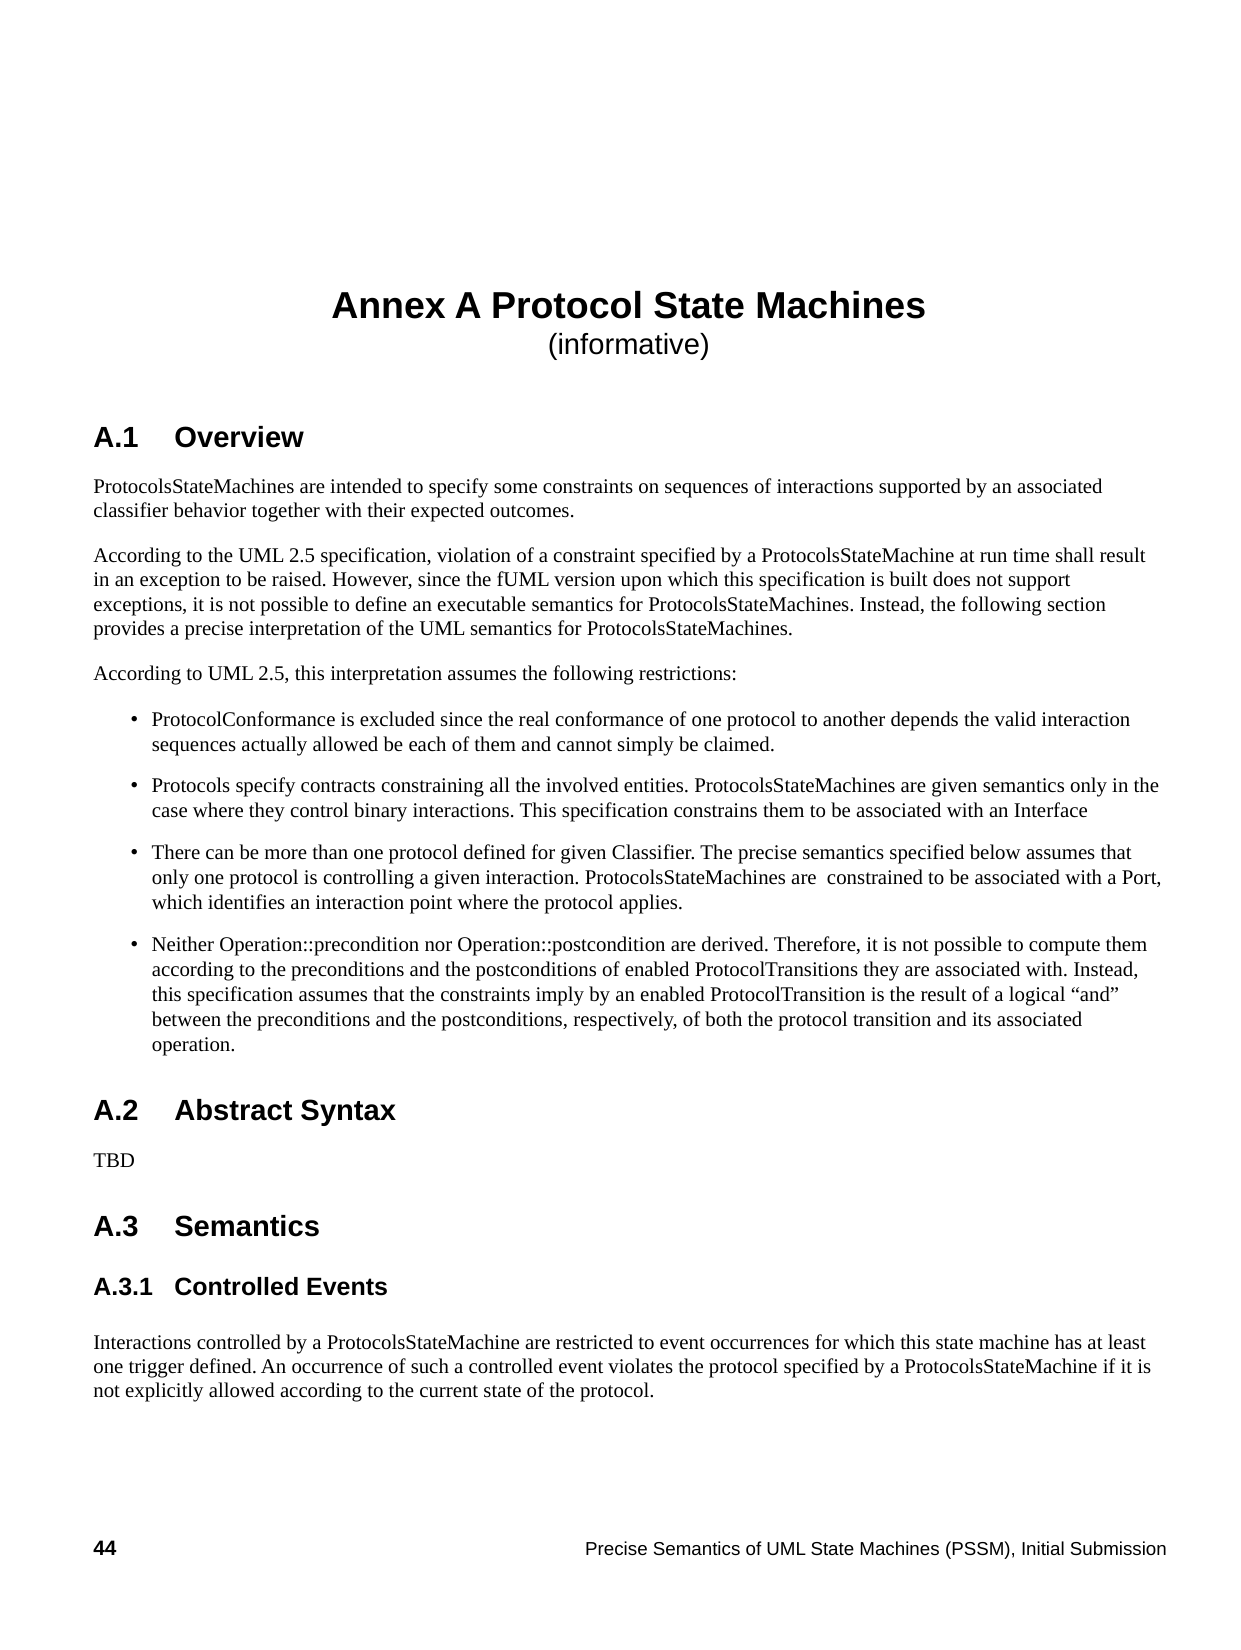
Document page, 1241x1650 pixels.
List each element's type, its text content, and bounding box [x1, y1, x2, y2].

list There can be more than one protocol defined for given Classifier. The precise semantics specified below assumes that only one protocol is controlling a given interaction. ProtocolsStateMachines are constrained to be associated with a Port, which identifies an interaction point where the protocol applies. [131, 839, 1164, 914]
text According to the UML 2.5 specification, violation of a constraint specified by a ProtocolsStateMachine at run time shall result in an exception to be raised. However, since the fUML version upon which this specification is built does not support exceptions, it is not possible to define an executable semantics for ProtocolsStateMachines. Instead, the following section provides a precise interpretation of the UML semantics for ProtocolsStateMachines. [93, 543, 1164, 639]
subtitle Controlled Events [93, 1272, 1164, 1301]
text Interactions controlled by a ProtocolsStateMachine are restricted to event occurrences for which this state machine has at least one trigger defined. An occurrence of such a controlled event violates the protocol specified by a ProtocolsStateMachine if it is not explicitly allowed according to the current state of the protocol. [93, 1330, 1164, 1402]
subtitle Abstract Syntax [93, 1091, 1164, 1127]
subtitle Protocol State Machines [93, 283, 1164, 327]
text According to UML 2.5, this interpretation assumes the following restrictions: [93, 661, 1164, 685]
subtitle Overview [93, 418, 1164, 453]
subtitle Semantics [93, 1207, 1164, 1242]
list Neither Operation::precondition nor Operation::postcondition are derived. Therefore, it is not possible to compute them according to the preconditions and the postconditions of enabled ProtocolTransitions they are associated with. Instead, this specification assumes that the constraints imply by an enabled ProtocolTransition is the result of a logical “and” between the preconditions and the postconditions, respectively, of both the protocol transition and its associated operation. [131, 931, 1164, 1056]
text TBD [93, 1148, 1164, 1172]
text ProtocolsStateMachines are intended to specify some constraints on sequences of interactions supported by an associated classifier behavior together with their expected outcomes. [93, 474, 1164, 522]
text (informative) [93, 327, 1164, 360]
list ProtocolConformance is excluded since the real conformance of one protocol to another depends the valid interaction sequences actually allowed be each of them and cannot simply be claimed. [131, 706, 1164, 756]
list Protocols specify contracts constraining all the involved entities. ProtocolsStateMachines are given semantics only in the case where they control binary interactions. This specification constrains them to be associated with an Interface [131, 772, 1164, 822]
